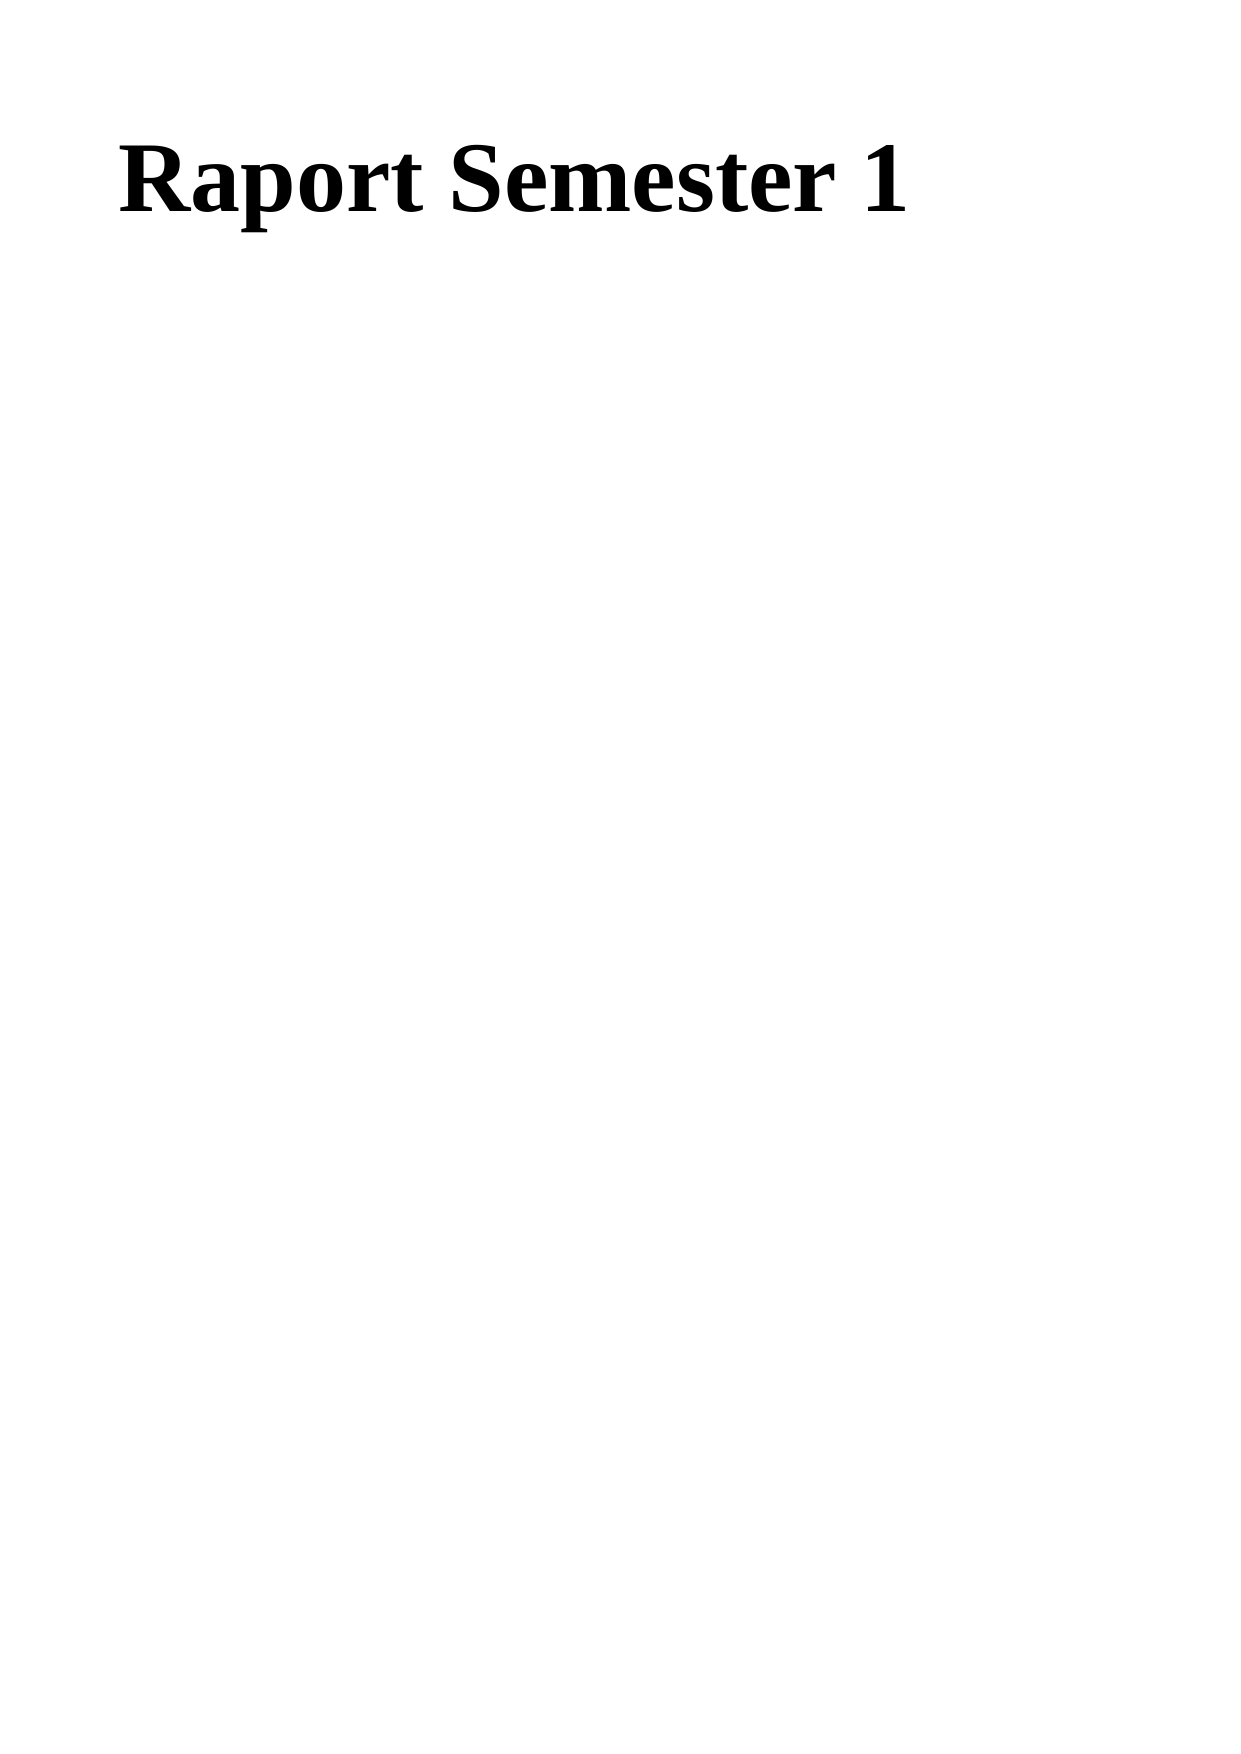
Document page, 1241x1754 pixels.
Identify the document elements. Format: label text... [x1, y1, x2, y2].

text Raport Semester 1 [118, 118, 1122, 233]
